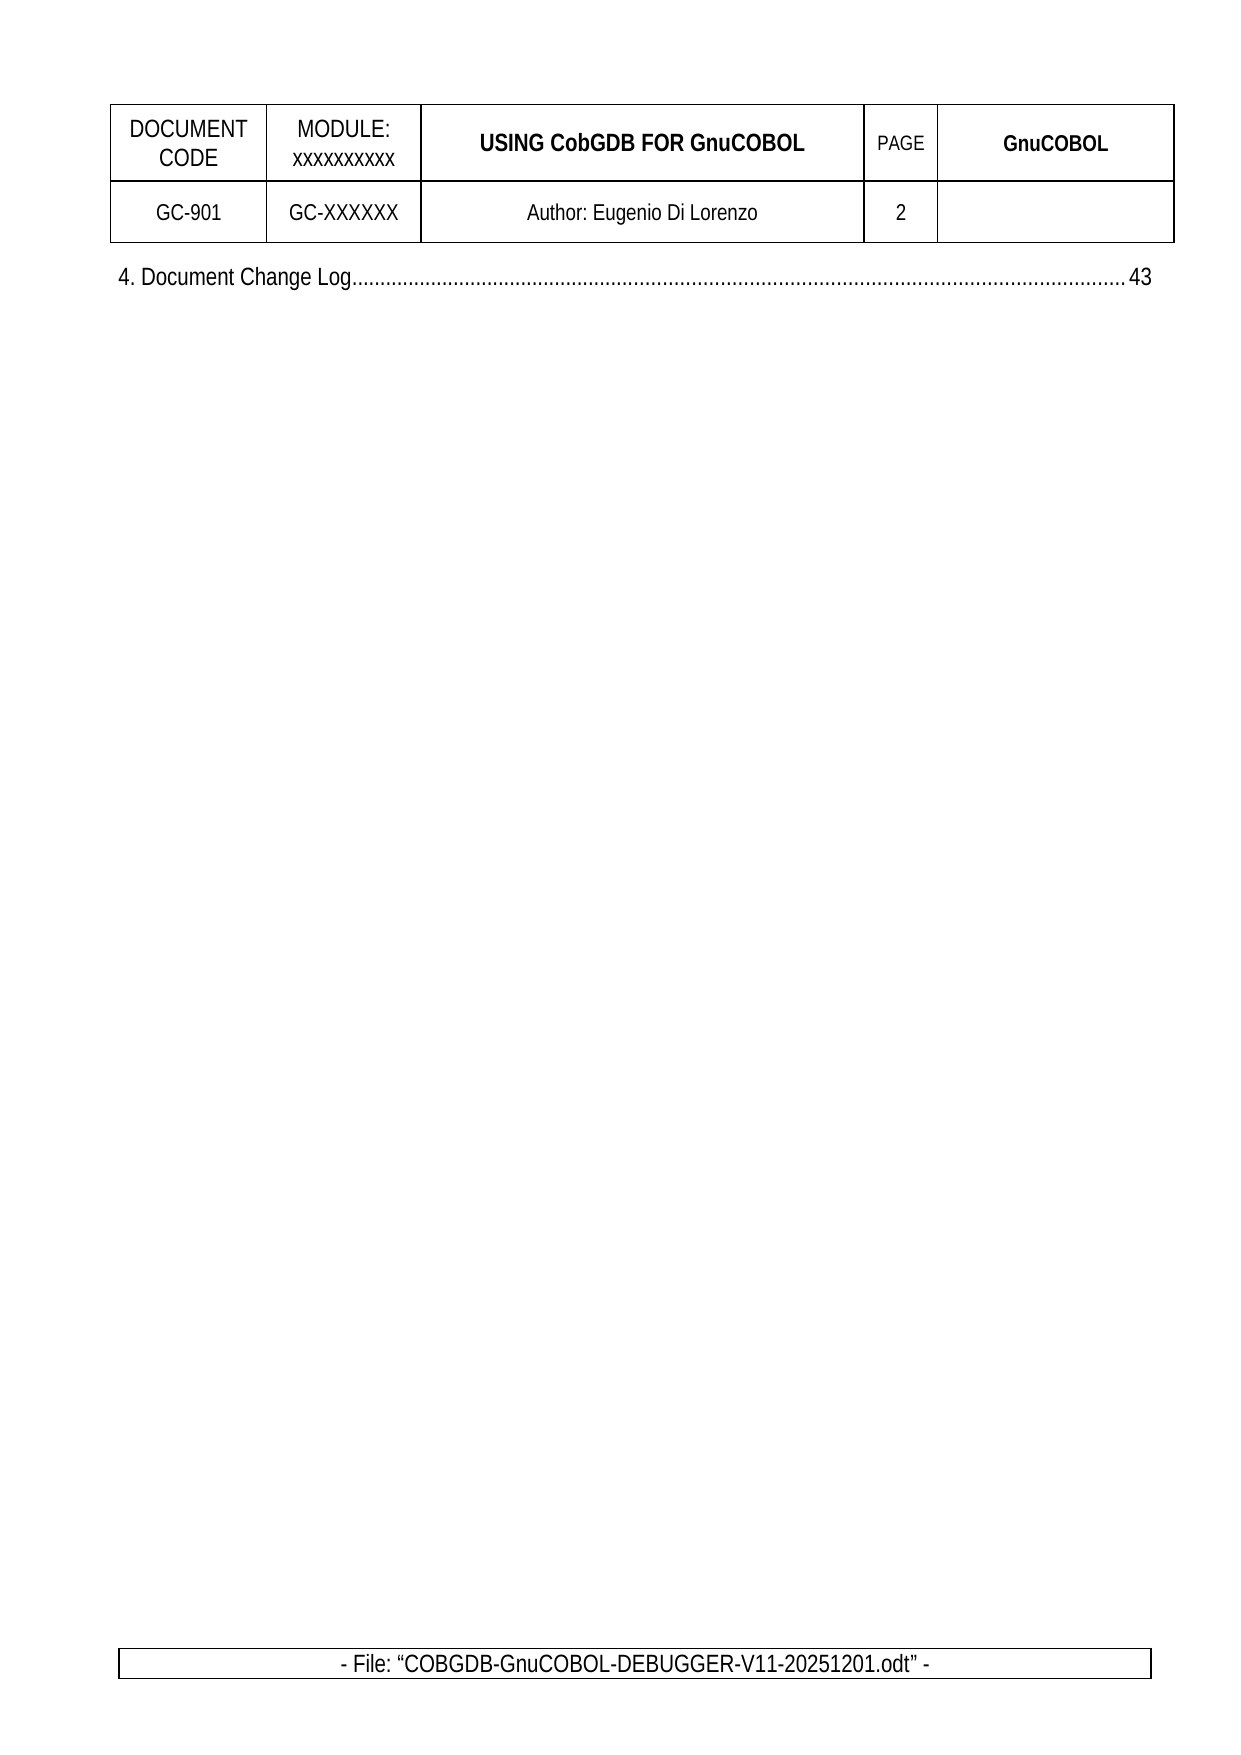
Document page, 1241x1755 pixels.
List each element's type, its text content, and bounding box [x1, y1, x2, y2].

text 4. Document Change Log 43 [118, 262, 1152, 291]
